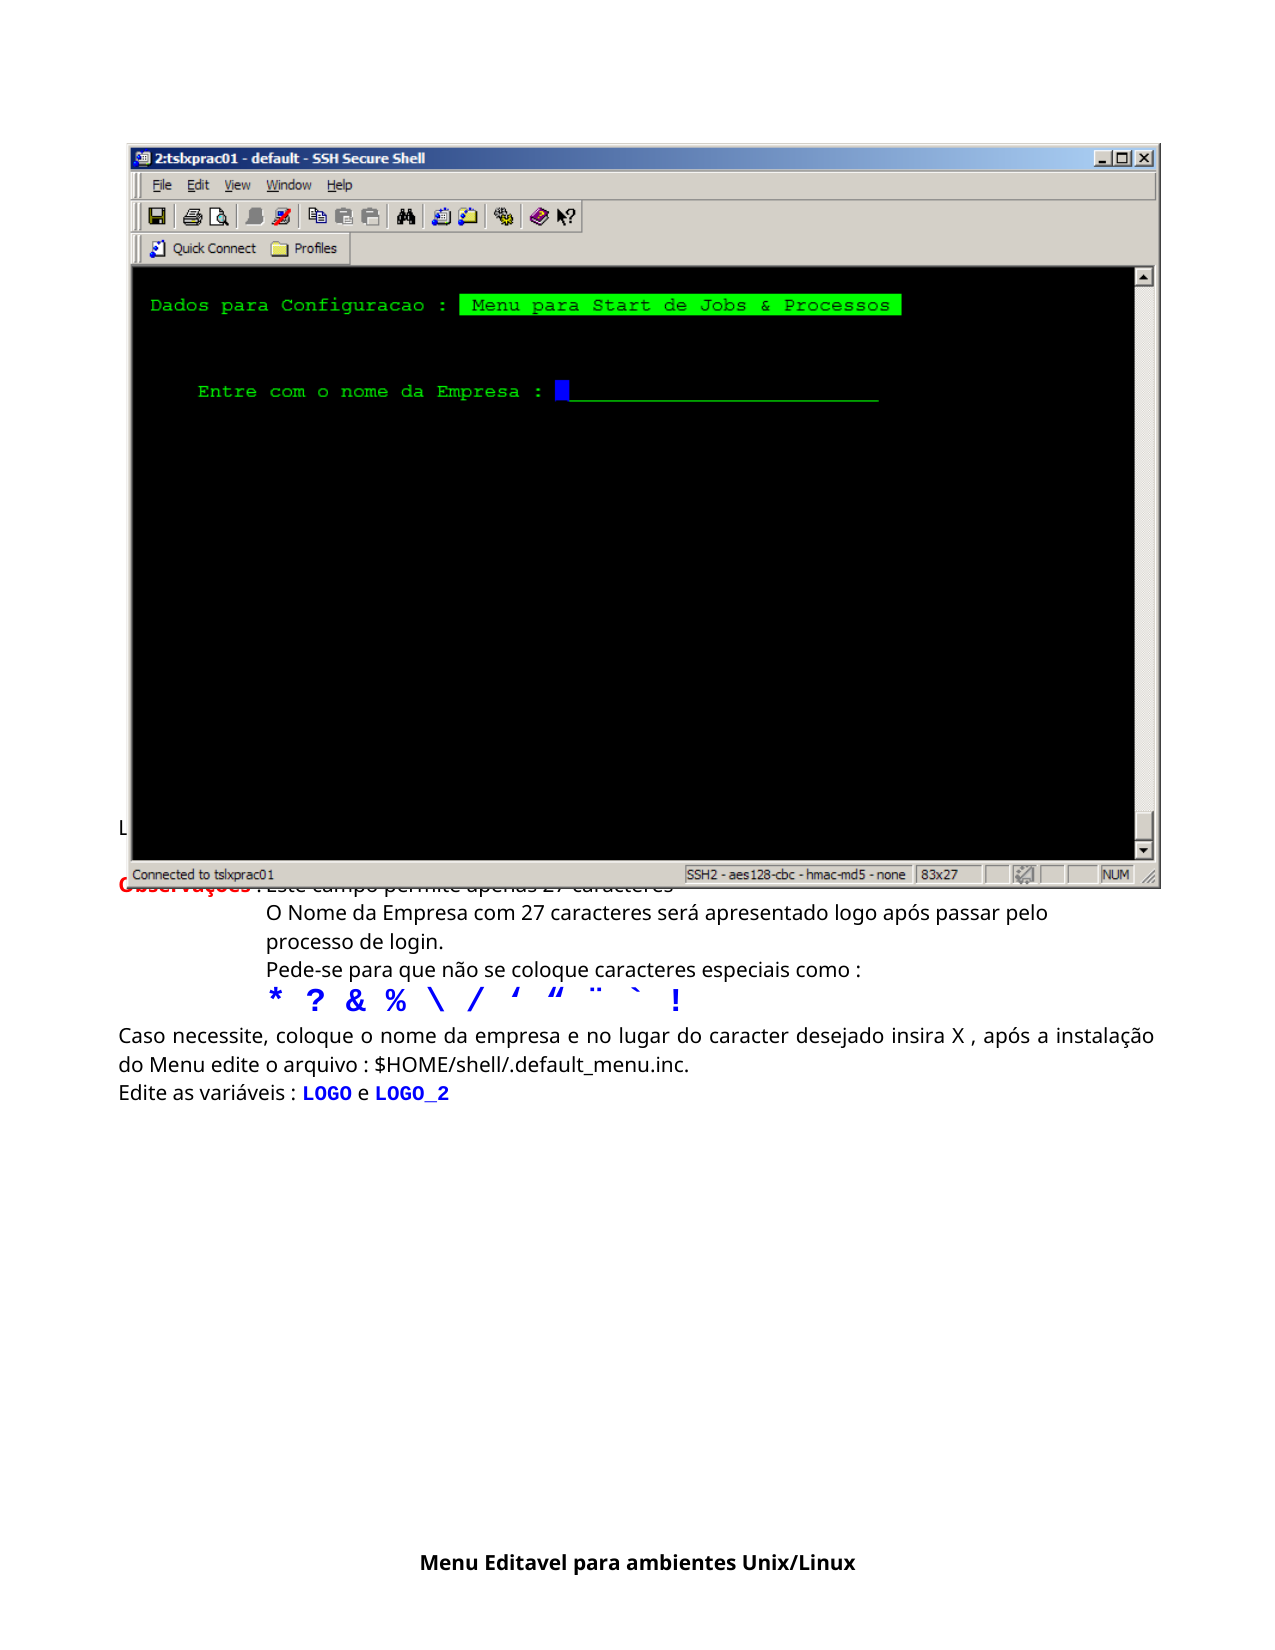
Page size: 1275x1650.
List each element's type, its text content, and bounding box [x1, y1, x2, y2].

text O Nome da Empresa com 27 caracteres será apresentado logo após passar pelo [118, 898, 1157, 927]
text * ? & % \ / ‘ “ ¨ ` ! [118, 984, 1157, 1022]
text processo de login. [118, 927, 1157, 955]
picture [126, 143, 1161, 889]
text Edite as variáveis : LOGO e LOGO_2 [118, 1078, 1157, 1107]
text Caso necessite, coloque o nome da empresa e no lugar do caracter desejado insira X , após a instalação do Menu edite o arquivo : $HOME/shell/.default_menu.inc. [118, 1022, 1157, 1078]
text Observações : Este campo permite apenas 27 caracteres [118, 870, 1157, 898]
text Pede-se para que não se coloque caracteres especiais como : [118, 955, 1157, 984]
